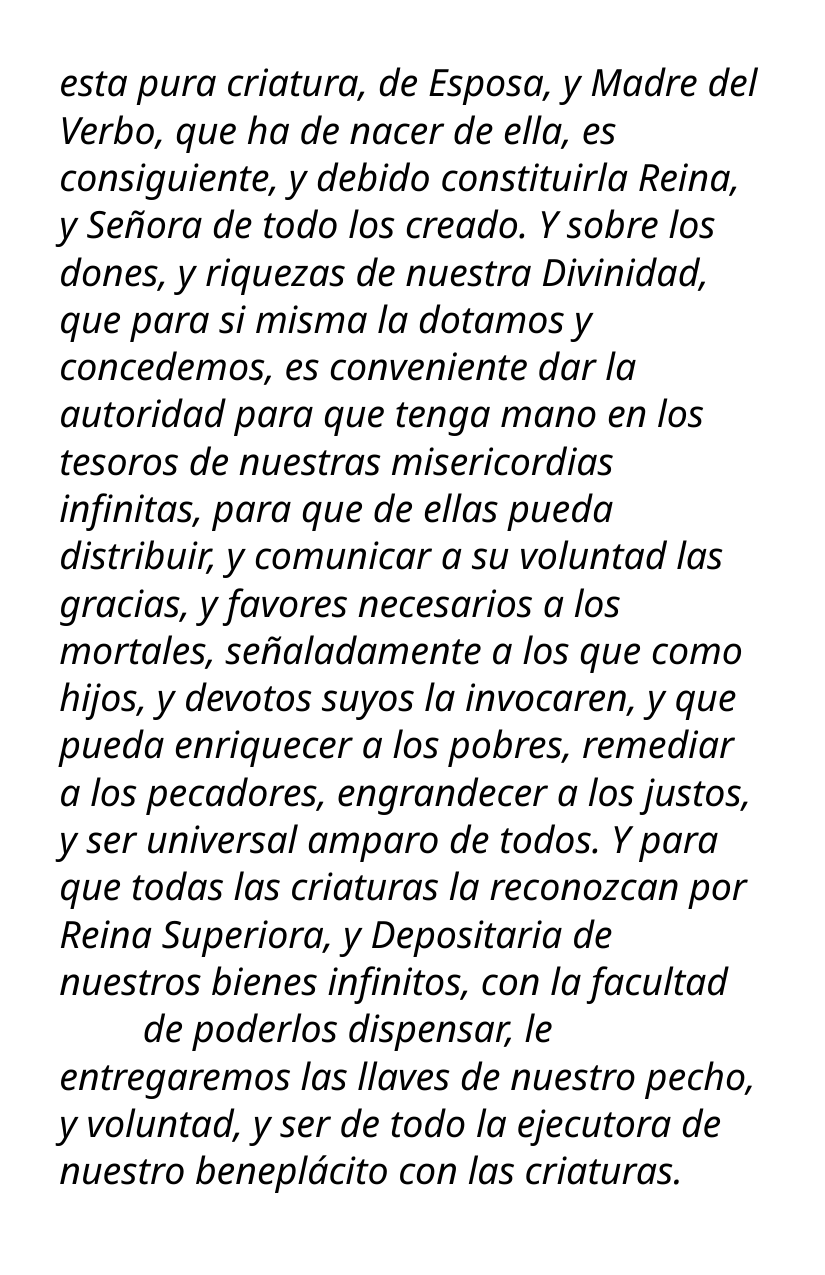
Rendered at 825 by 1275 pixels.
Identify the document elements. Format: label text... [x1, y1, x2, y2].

text esta pura criatura, de Esposa, y Madre del Verbo, que ha de nacer de ella, es consiguiente, y debido constituirla Reina, y Señora de todo los creado. Y sobre los dones, y riquezas de nuestra Divinidad, que para si misma la dotamos y concedemos, es conveniente dar la autoridad para que tenga mano en los tesoros de nuestras misericordias infinitas, para que de ellas pueda distribuir, y comunicar a su voluntad las gracias, y favores necesarios a los mortales, señaladamente a los que como hijos, y devotos suyos la invocaren, y que pueda enriquecer a los pobres, remediar a los pecadores, engrandecer a los justos, y ser universal amparo de todos. Y para que todas las criaturas la reconozcan por Reina Superiora, y Depositaria de nuestros bienes infinitos, con la facultad de poderlos dispensar, le entregaremos las llaves de nuestro pecho, y voluntad, y ser de todo la ejecutora de nuestro beneplácito con las criaturas. [59, 59, 766, 1194]
